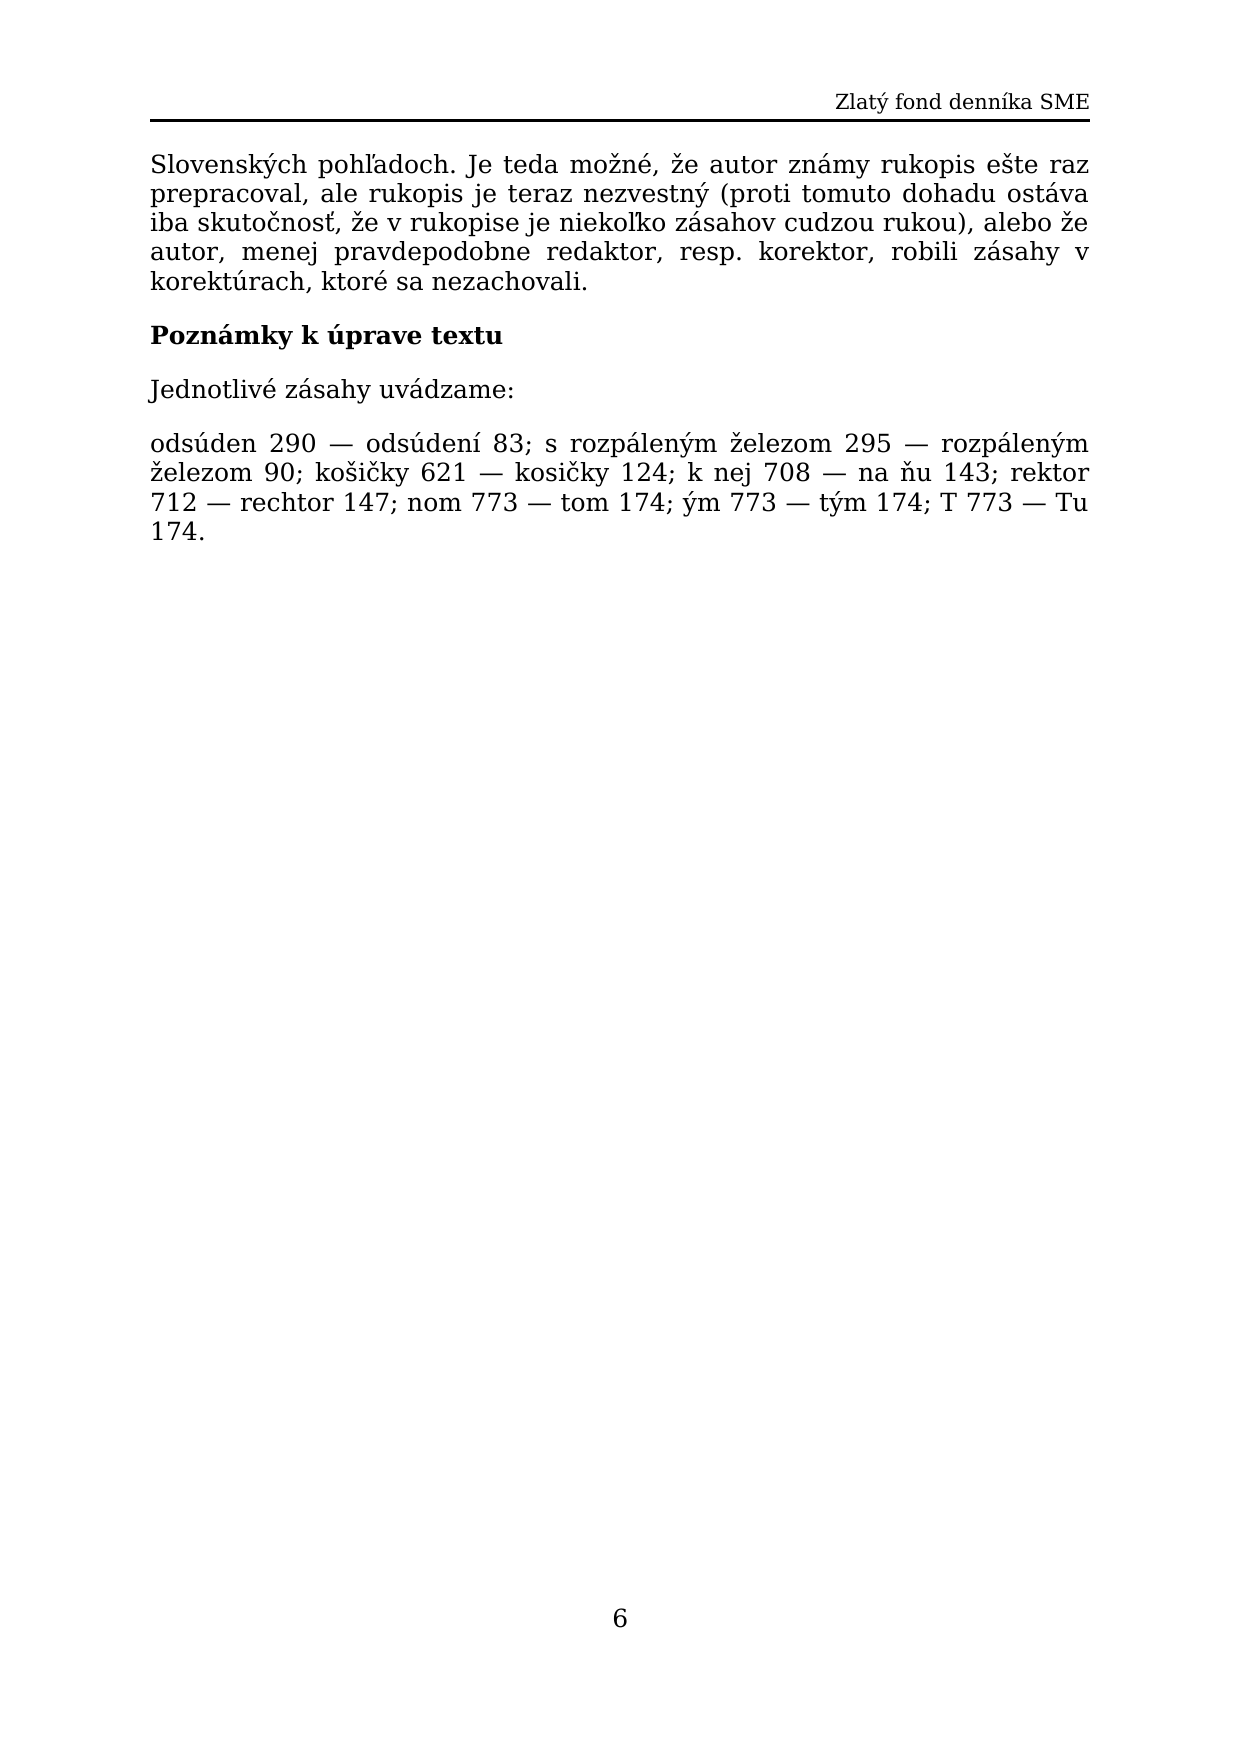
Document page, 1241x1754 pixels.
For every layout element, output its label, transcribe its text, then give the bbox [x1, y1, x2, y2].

text Poznámky k úprave textu [150, 321, 1090, 350]
text Slovenských pohľadoch. Je teda možné, že autor známy rukopis ešte raz prepracoval, ale rukopis je teraz nezvestný (proti tomuto dohadu ostáva iba skutočnosť, že v rukopise je niekoľko zásahov cudzou rukou), alebo že autor, menej pravdepodobne redaktor, resp. korektor, robili zásahy v korektúrach, ktoré sa nezachovali. [150, 150, 1090, 296]
text odsúden 290 — odsúdení 83; s rozpáleným železom 295 — rozpáleným železom 90; košičky 621 — kosičky 124; k nej 708 — na ňu 143; rektor 712 — rechtor 147; nom 773 — tom 174; ým 773 — tým 174; T 773 — Tu 174. [150, 429, 1090, 546]
text Jednotlivé zásahy uvádzame: [150, 375, 1090, 404]
